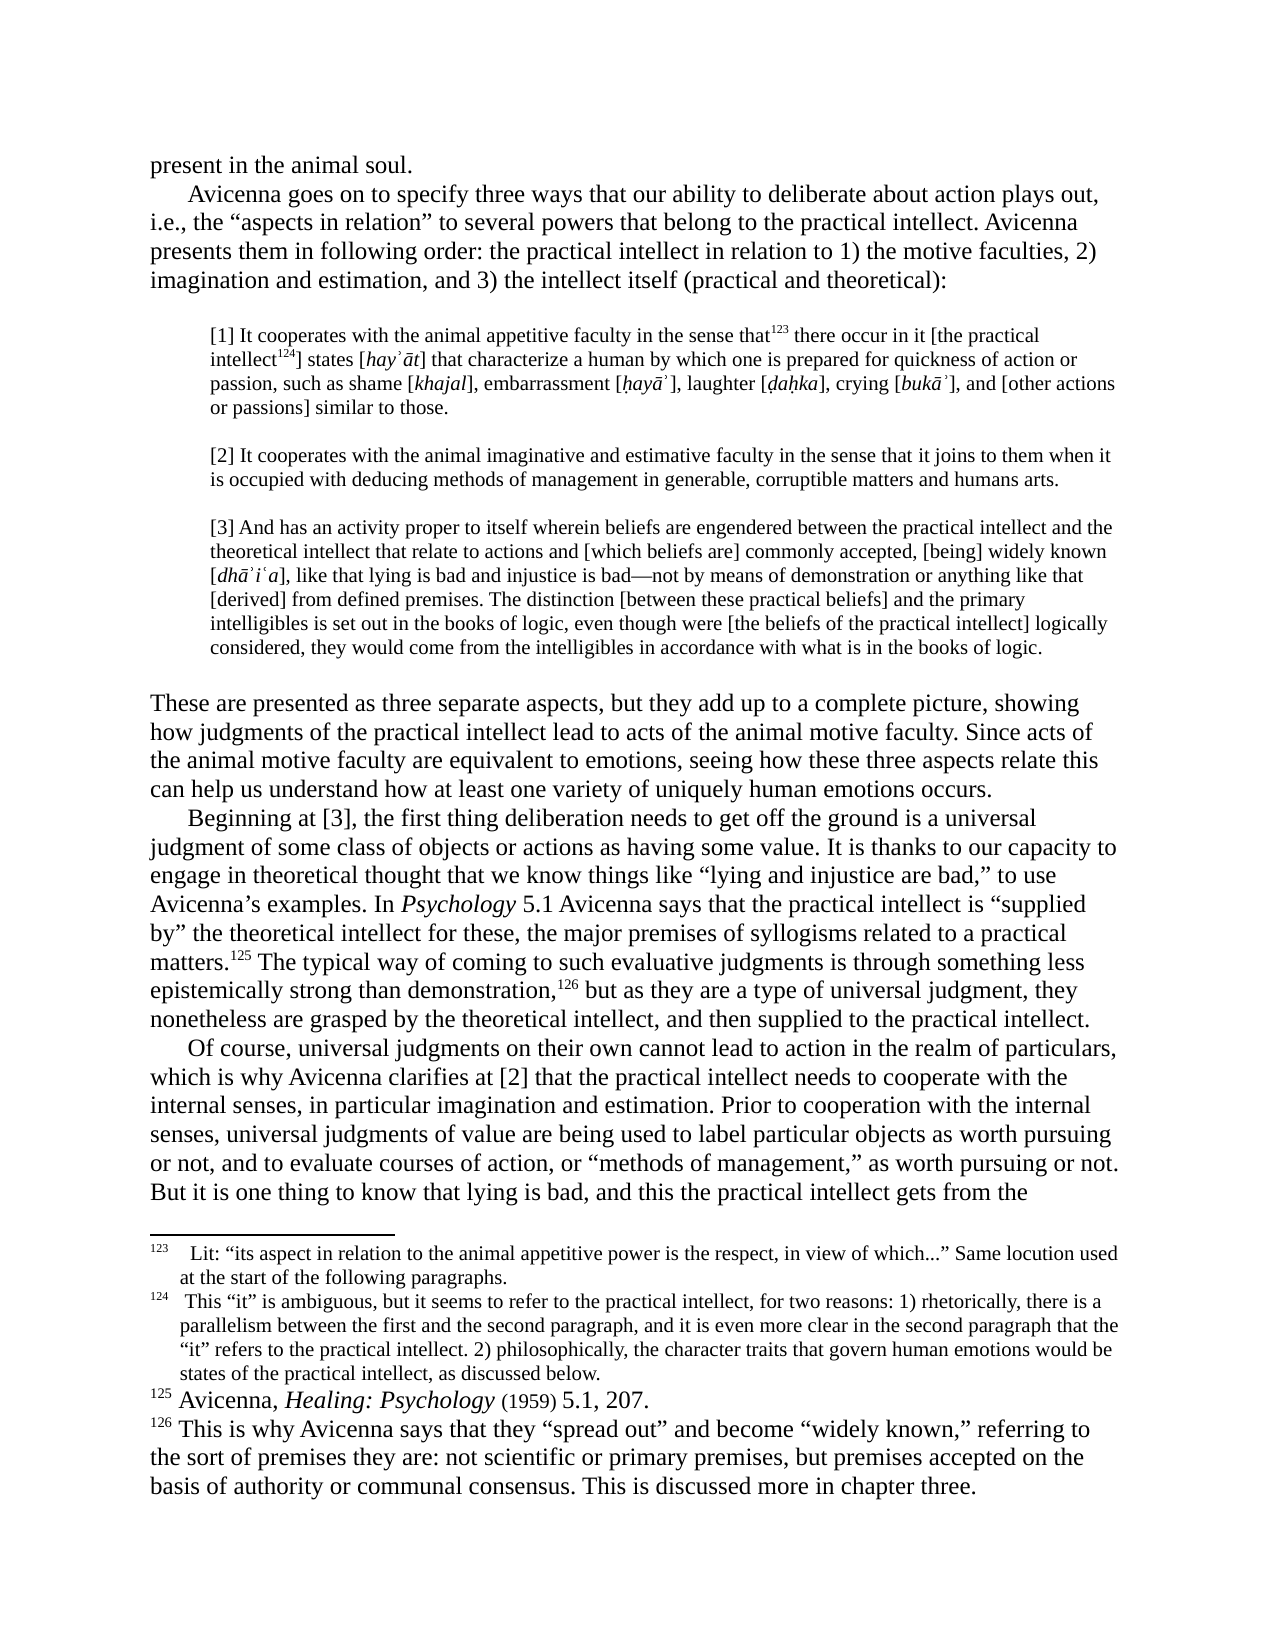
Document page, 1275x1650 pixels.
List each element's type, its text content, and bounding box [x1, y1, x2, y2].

text [3] And has an activity proper to itself wherein beliefs are engendered between the practical intellect and the theoretical intellect that relate to actions and [which beliefs are] commonly accepted, [being] widely known [dhāʾiʿa], like that lying is bad and injustice is bad—not by means of demonstration or anything like that [derived] from defined premises. The distinction [between these practical beliefs] and the primary intelligibles is set out in the books of logic, even though were [the beliefs of the practical intellect] logically considered, they would come from the intelligibles in accordance with what is in the books of logic. [210, 515, 1125, 659]
text Lit: “its aspect in relation to the animal appetitive power is the respect, in view of which...” Same locution used at the start of the following paragraphs. [150, 1241, 1125, 1289]
text This is why Avicenna says that they “spread out” and become “widely known,” referring to the sort of premises they are: not scientific or primary premises, but premises accepted on the basis of authority or communal consensus. This is discussed more in chapter three. [150, 1414, 1125, 1500]
text Of course, universal judgments on their own cannot lead to action in the realm of particulars, which is why Avicenna clarifies at [2] that the practical intellect needs to cooperate with the internal senses, in particular imagination and estimation. Prior to cooperation with the internal senses, universal judgments of value are being used to label particular objects as worth pursuing or not, and to evaluate courses of action, or “methods of management,” as worth pursuing or not. But it is one thing to know that lying is bad, and this the practical intellect gets from the [150, 1033, 1125, 1206]
text These are presented as three separate aspects, but they add up to a complete picture, showing how judgments of the practical intellect lead to acts of the animal motive faculty. Since acts of the animal motive faculty are equivalent to emotions, seeing how these three aspects relate this can help us understand how at least one variety of uniquely human emotions occurs. [150, 688, 1125, 803]
text Beginning at [3], the first thing deliberation needs to get off the ground is a universal judgment of some class of objects or actions as having some value. It is thanks to our capacity to engage in theoretical thought that we know things like “lying and injustice are bad,” to use Avicenna’s examples. In Psychology 5.1 Avicenna says that the practical intellect is “supplied by” the theoretical intellect for these, the major premises of syllogisms related to a practical matters. The typical way of coming to such evaluative judgments is through something less epistemically strong than demonstration, but as they are a type of universal judgment, they nonetheless are grasped by the theoretical intellect, and then supplied to the practical intellect. [150, 803, 1125, 1033]
text present in the animal soul. [150, 150, 1125, 179]
text This “it” is ambiguous, but it seems to refer to the practical intellect, for two reasons: 1) rhetorically, there is a parallelism between the first and the second paragraph, and it is even more clear in the second paragraph that the “it” refers to the practical intellect. 2) philosophically, the character traits that govern human emotions would be states of the practical intellect, as discussed below. [150, 1289, 1125, 1385]
text [1] It cooperates with the animal appetitive faculty in the sense that there occur in it [the practical intellect] states [hayʾāt] that characterize a human by which one is prepared for quickness of action or passion, such as shame [khajal], embarrassment [ḥayāʾ], laughter [ḍaḥka], crying [bukāʾ], and [other actions or passions] similar to those. [210, 322, 1125, 419]
text [2] It cooperates with the animal imaginative and estimative faculty in the sense that it joins to them when it is occupied with deducing methods of management in generable, corruptible matters and humans arts. [210, 443, 1125, 491]
text Avicenna goes on to specify three ways that our ability to deliberate about action plays out, i.e., the “aspects in relation” to several powers that belong to the practical intellect. Avicenna presents them in following order: the practical intellect in relation to 1) the motive faculties, 2) imagination and estimation, and 3) the intellect itself (practical and theoretical): [150, 179, 1125, 294]
text Avicenna, Healing: Psychology (1959) 5.1, 207. [150, 1385, 1125, 1414]
